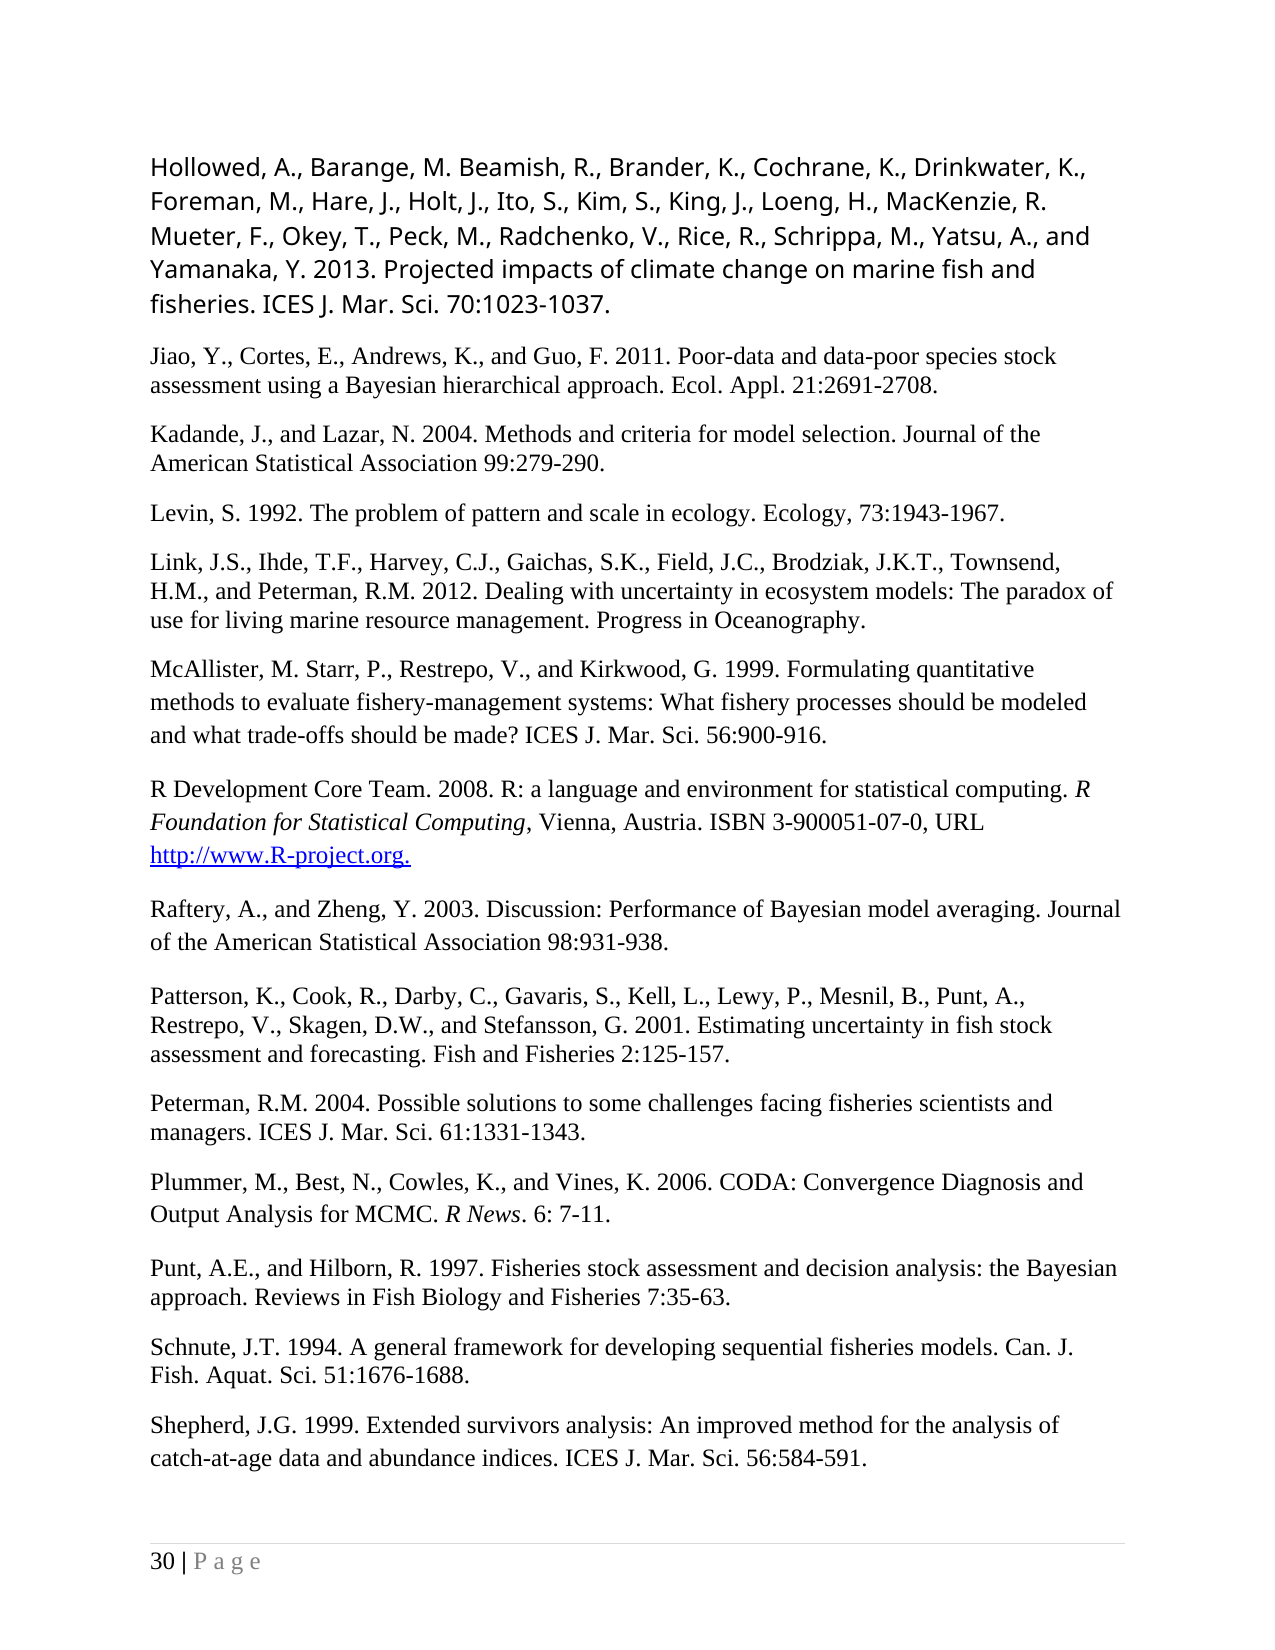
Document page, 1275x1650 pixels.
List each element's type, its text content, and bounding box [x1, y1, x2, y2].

text Shepherd, J.G. 1999. Extended survivors analysis: An improved method for the analysis of catch-at-age data and abundance indices. ICES J. Mar. Sci. 56:584-591. [150, 1410, 1125, 1472]
text Hollowed, A., Barange, M. Beamish, R., Brander, K., Cochrane, K., Drinkwater, K., Foreman, M., Hare, J., Holt, J., Ito, S., Kim, S., King, J., Loeng, H., MacKenzie, R. Mueter, F., Okey, T., Peck, M., Radchenko, V., Rice, R., Schrippa, M., Yatsu, A., and Yamanaka, Y. 2013. Projected impacts of climate change on marine fish and fisheries. ICES J. Mar. Sci. 70:1023-1037. [150, 150, 1125, 320]
text Levin, S. 1992. The problem of pattern and scale in ecology. Ecology, 73:1943-1967. [150, 498, 1125, 527]
text Peterman, R.M. 2004. Possible solutions to some challenges facing fisheries scientists and managers. ICES J. Mar. Sci. 61:1331-1343. [150, 1088, 1125, 1146]
text Schnute, J.T. 1994. A general framework for developing sequential fisheries models. Can. J. Fish. Aquat. Sci. 51:1676-1688. [150, 1332, 1125, 1389]
text McAllister, M. Starr, P., Restrepo, V., and Kirkwood, G. 1999. Formulating quantitative methods to evaluate fishery-management systems: What fishery processes should be modeled and what trade-offs should be made? ICES J. Mar. Sci. 56:900-916. [150, 654, 1125, 749]
text Plummer, M., Best, N., Cowles, K., and Vines, K. 2006. CODA: Convergence Diagnosis and Output Analysis for MCMC. R News. 6: 7-11. [150, 1167, 1125, 1228]
text Raftery, A., and Zheng, Y. 2003. Discussion: Performance of Bayesian model averaging. Journal of the American Statistical Association 98:931-938. [150, 894, 1125, 956]
text Link, J.S., Ihde, T.F., Harvey, C.J., Gaichas, S.K., Field, J.C., Brodziak, J.K.T., Townsend, H.M., and Peterman, R.M. 2012. Dealing with uncertainty in ecosystem models: The paradox of use for living marine resource management. Progress in Oceanography. [150, 547, 1125, 634]
text R Development Core Team. 2008. R: a language and environment for statistical computing. R Foundation for Statistical Computing, Vienna, Austria. ISBN 3-900051-07-0, URL http://www.R-project.org. [150, 774, 1125, 869]
text Jiao, Y., Cortes, E., Andrews, K., and Guo, F. 2011. Poor-data and data-poor species stock assessment using a Bayesian hierarchical approach. Ecol. Appl. 21:2691-2708. [150, 341, 1125, 399]
text Kadande, J., and Lazar, N. 2004. Methods and criteria for model selection. Journal of the American Statistical Association 99:279-290. [150, 419, 1125, 477]
text Patterson, K., Cook, R., Darby, C., Gavaris, S., Kell, L., Lewy, P., Mesnil, B., Punt, A., Restrepo, V., Skagen, D.W., and Stefansson, G. 2001. Estimating uncertainty in fish stock assessment and forecasting. Fish and Fisheries 2:125-157. [150, 981, 1125, 1067]
text Punt, A.E., and Hilborn, R. 1997. Fisheries stock assessment and decision analysis: the Bayesian approach. Reviews in Fish Biology and Fisheries 7:35-63. [150, 1253, 1125, 1311]
